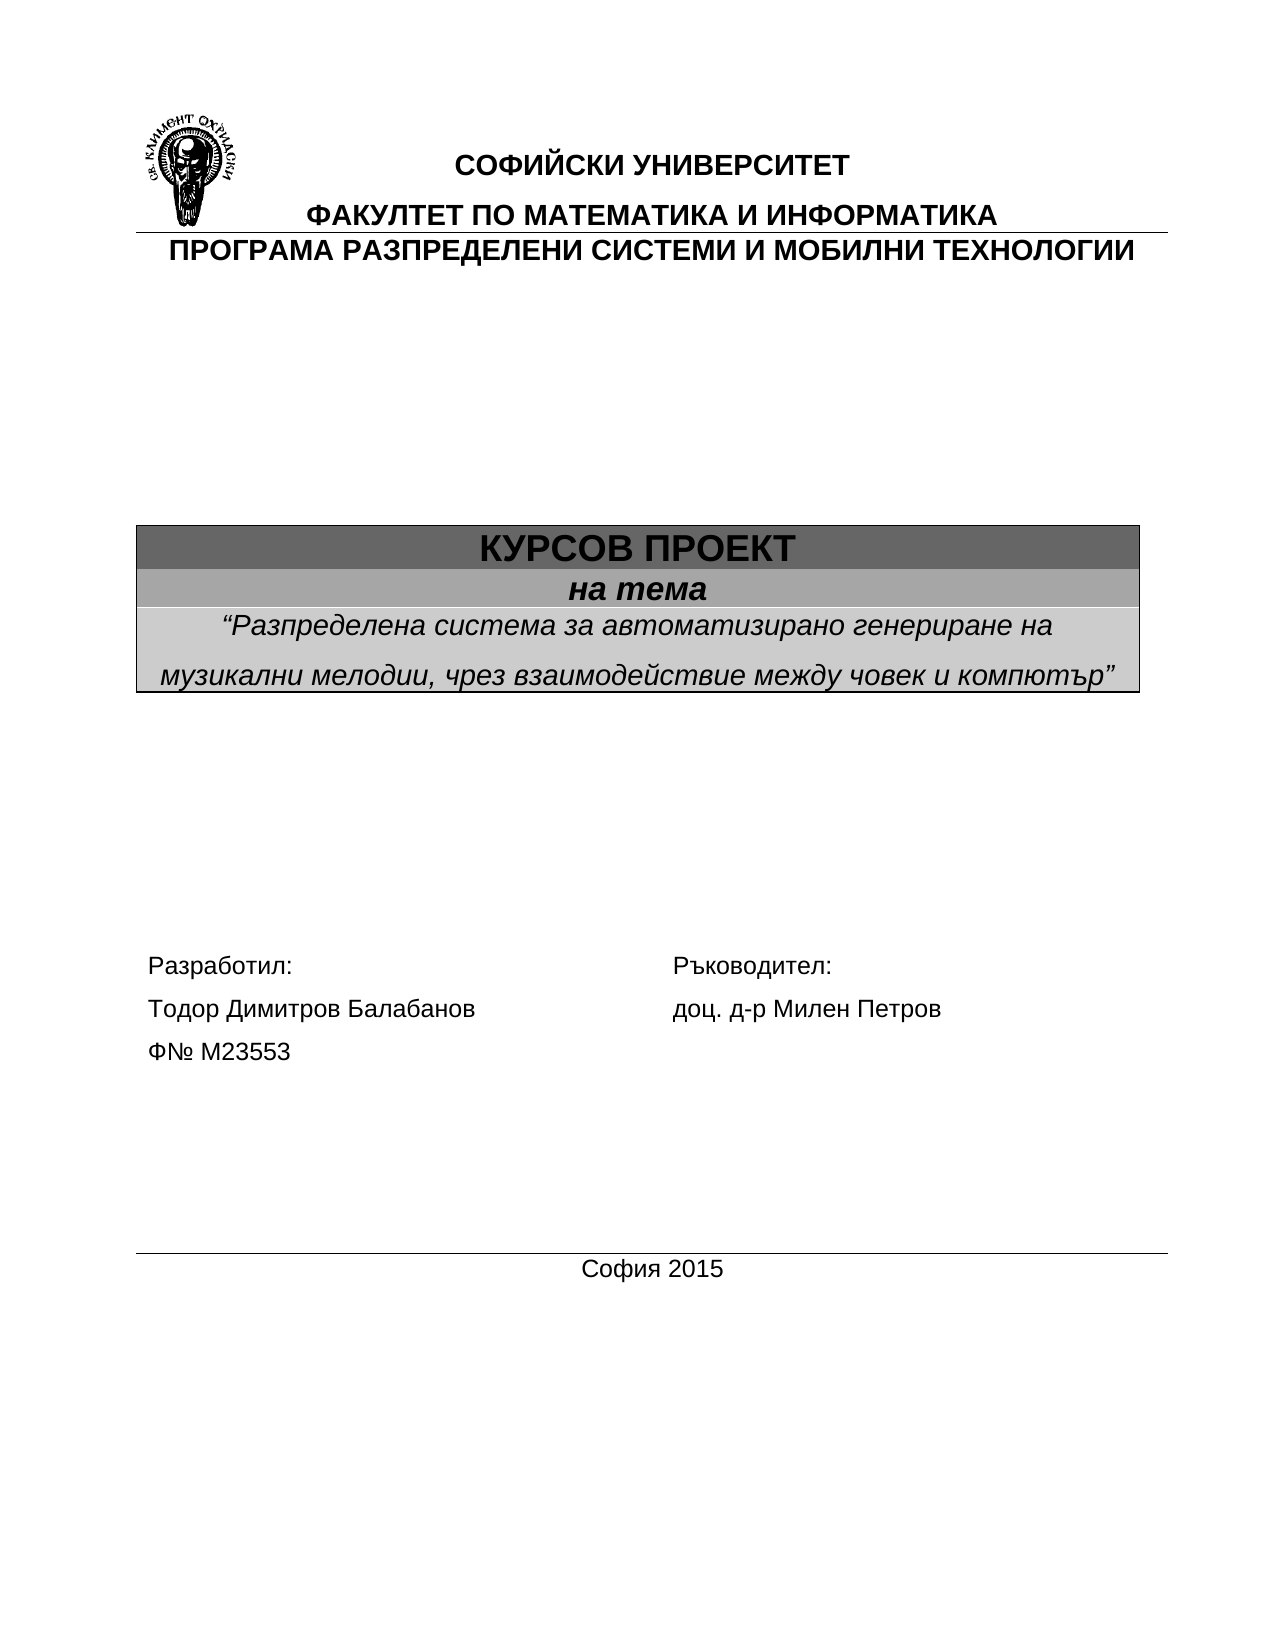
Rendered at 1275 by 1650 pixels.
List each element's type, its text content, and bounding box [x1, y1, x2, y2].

table_cell “Разпределена система за автоматизирано генериране на музикални мелодии, чрез взаимодействие между човек и компютър” [137, 608, 1139, 691]
table_header КУРСОВ ПРОЕКТ [137, 526, 1139, 569]
table_header София 2015 [136, 1254, 1168, 1283]
text Тодор Димитров Балабанов доц. д-р Милен Петров [148, 994, 1157, 1023]
picture [143, 112, 237, 228]
text Разработил: Ръководител: [148, 951, 1157, 980]
table_header СОФИЙСКИ УНИВЕРСИТЕТ ФАКУЛТЕТ ПО МАТЕМАТИКА И ИНФОРМАТИКА [237, 148, 1168, 227]
text Ф№ М23553 [148, 1037, 1157, 1066]
table_cell ПРОГРАМА РАЗПРЕДЕЛЕНИ СИСТЕМИ И МОБИЛНИ ТЕХНОЛОГИИ [136, 233, 1168, 266]
table_cell на тема [137, 569, 1139, 607]
table_header [136, 228, 1168, 232]
